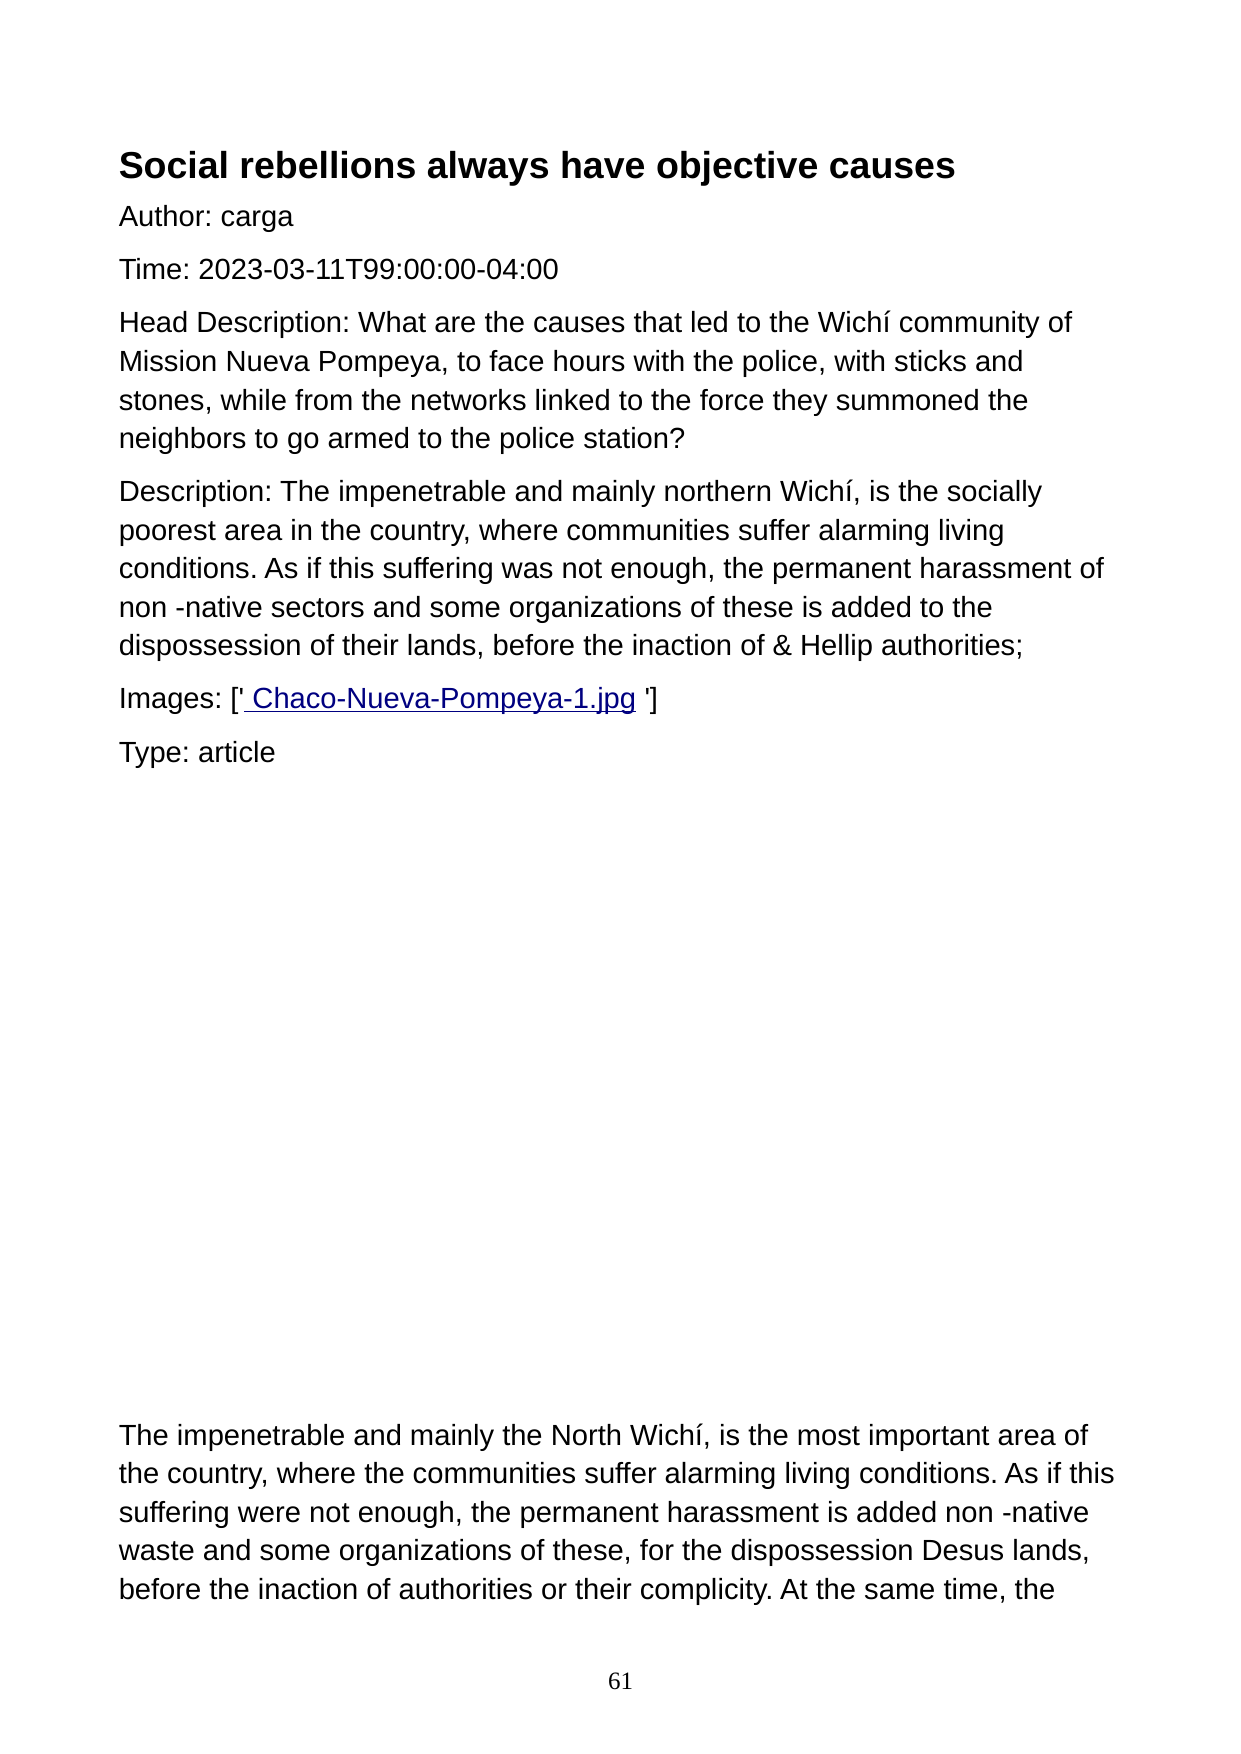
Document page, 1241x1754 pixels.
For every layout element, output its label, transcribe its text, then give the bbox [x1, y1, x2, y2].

text Type: article [118, 734, 1122, 768]
text Images: [' Chaco-Nueva-Pompeya-1.jpg '] [118, 681, 1122, 715]
text Author: carga [118, 199, 1122, 233]
text The impenetrable and mainly the North Wichí, is the most important area of the country, where the communities suffer alarming living conditions. As if this suffering were not enough, the permanent harassment is added non -native waste and some organizations of these, for the dispossession Desus lands, before the inaction of authorities or their complicity. At the same time, the [118, 788, 1122, 1605]
text Description: The impenetrable and mainly northern Wichí, is the socially poorest area in the country, where communities suffer alarming living conditions. As if this suffering was not enough, the permanent harassment of non -native sectors and some organizations of these is added to the dispossession of their lands, before the inaction of & Hellip authorities; [118, 474, 1122, 662]
text Time: 2023-03-11T99:00:00-04:00 [118, 252, 1122, 286]
subtitle Social rebellions always have objective causes [118, 143, 1122, 187]
text Head Description: What are the causes that led to the Wichí community of Mission Nueva Pompeya, to face hours with the police, with sticks and stones, while from the networks linked to the force they summoned the neighbors to go armed to the police station? [118, 305, 1122, 454]
